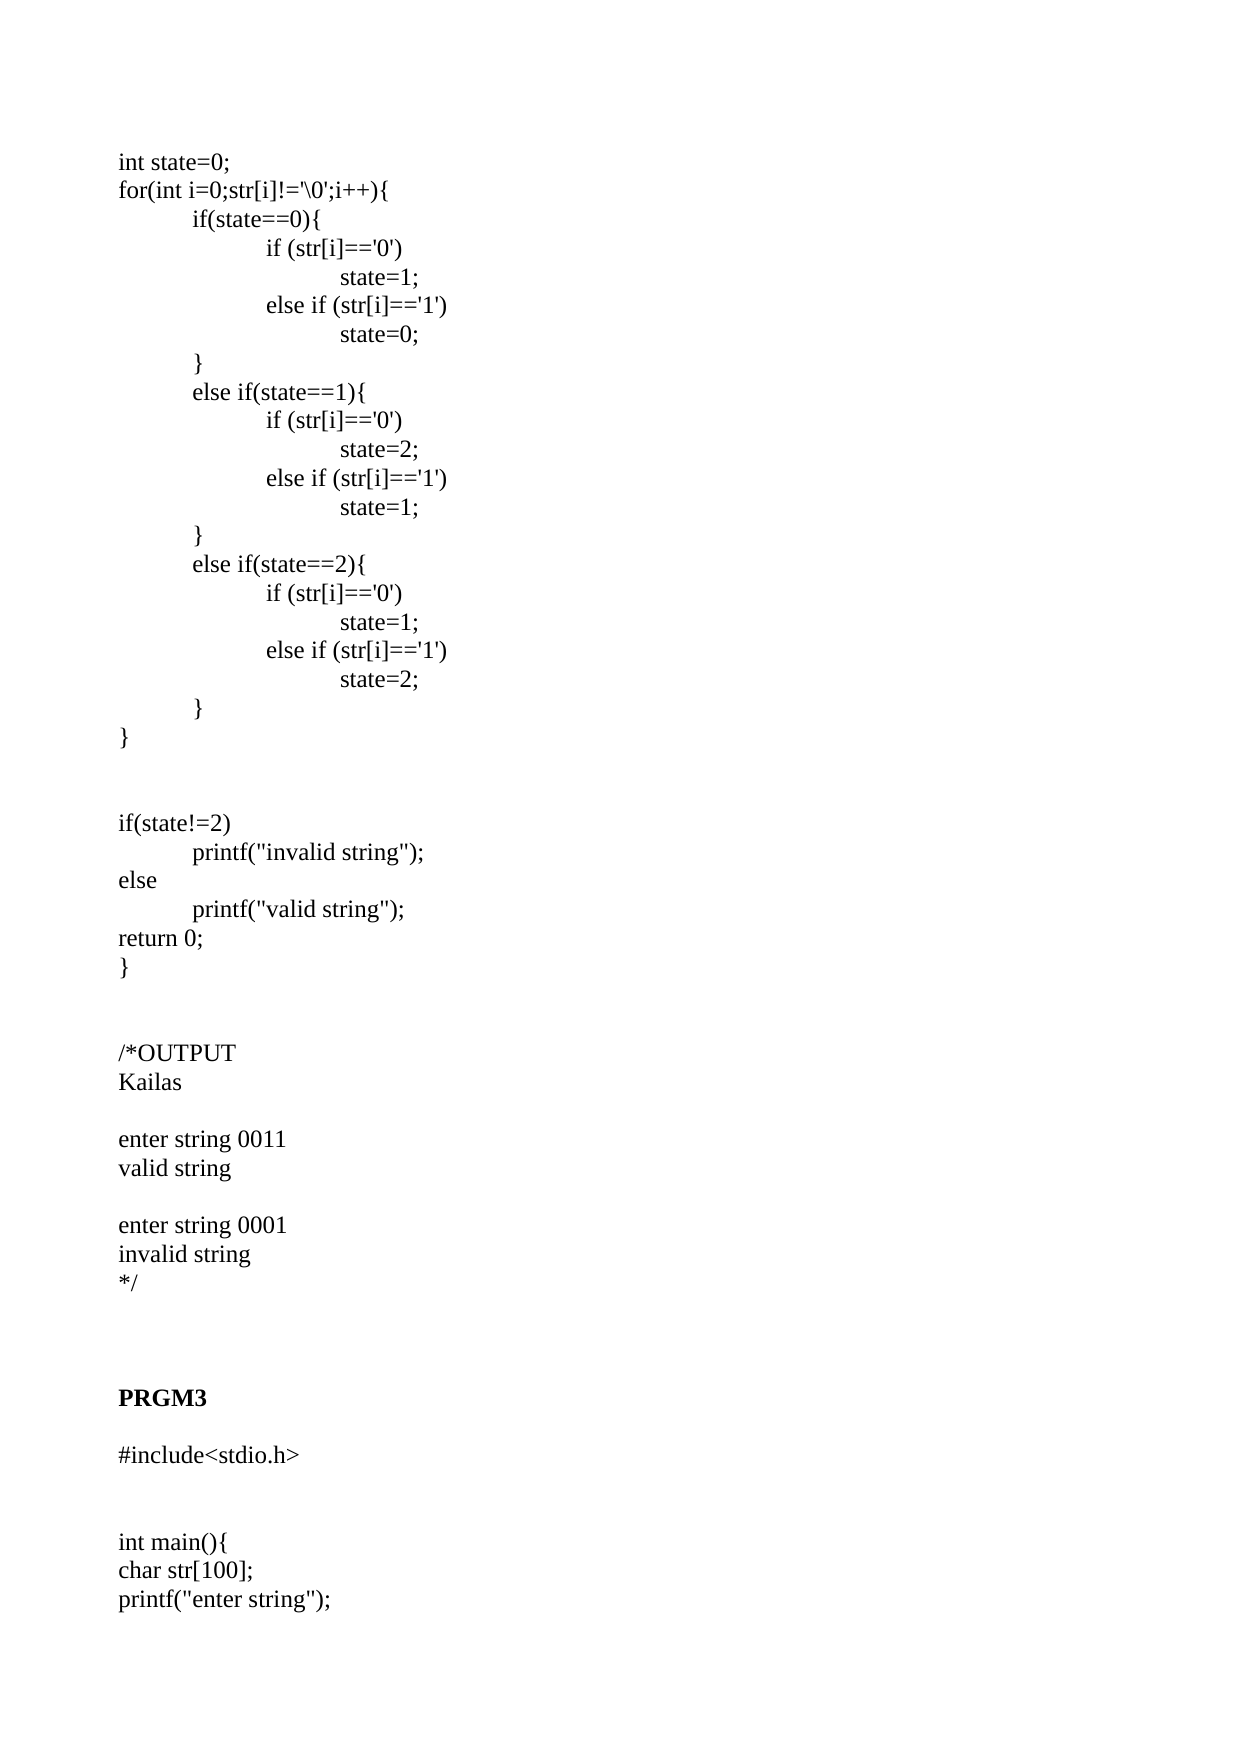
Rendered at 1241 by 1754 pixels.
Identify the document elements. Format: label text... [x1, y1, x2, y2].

text state=1; [118, 492, 1122, 521]
text valid string [118, 1153, 1122, 1182]
text enter string 0001 [118, 1211, 1122, 1239]
text PRGM3 [118, 1383, 1122, 1412]
text Kailas [118, 1067, 1122, 1096]
text else [118, 866, 1122, 894]
text enter string 0011 [118, 1124, 1122, 1153]
text } [118, 693, 1122, 722]
text } [118, 348, 1122, 377]
text printf("valid string"); [118, 894, 1122, 923]
text } [118, 952, 1122, 981]
text state=1; [118, 262, 1122, 291]
text if (str[i]=='0') [118, 233, 1122, 262]
text printf("invalid string"); [118, 837, 1122, 866]
text if(state!=2) [118, 808, 1122, 837]
text else if (str[i]=='1') [118, 636, 1122, 664]
text printf("enter string"); [118, 1584, 1122, 1613]
text #include<stdio.h> [118, 1441, 1122, 1469]
text state=1; [118, 607, 1122, 636]
text /*OUTPUT [118, 1038, 1122, 1067]
text } [118, 722, 1122, 751]
text char str[100]; [118, 1556, 1122, 1584]
text state=2; [118, 664, 1122, 693]
text int state=0; [118, 147, 1122, 176]
text int main(){ [118, 1527, 1122, 1556]
text else if(state==2){ [118, 549, 1122, 578]
text else if (str[i]=='1') [118, 291, 1122, 319]
text state=2; [118, 434, 1122, 463]
text } [118, 521, 1122, 549]
text */ [118, 1268, 1122, 1297]
text for(int i=0;str[i]!='\0';i++){ [118, 176, 1122, 204]
text return 0; [118, 923, 1122, 952]
text state=0; [118, 319, 1122, 348]
text if (str[i]=='0') [118, 578, 1122, 607]
text else if (str[i]=='1') [118, 463, 1122, 492]
text if(state==0){ [118, 204, 1122, 233]
text else if(state==1){ [118, 377, 1122, 406]
text if (str[i]=='0') [118, 406, 1122, 434]
text invalid string [118, 1239, 1122, 1268]
